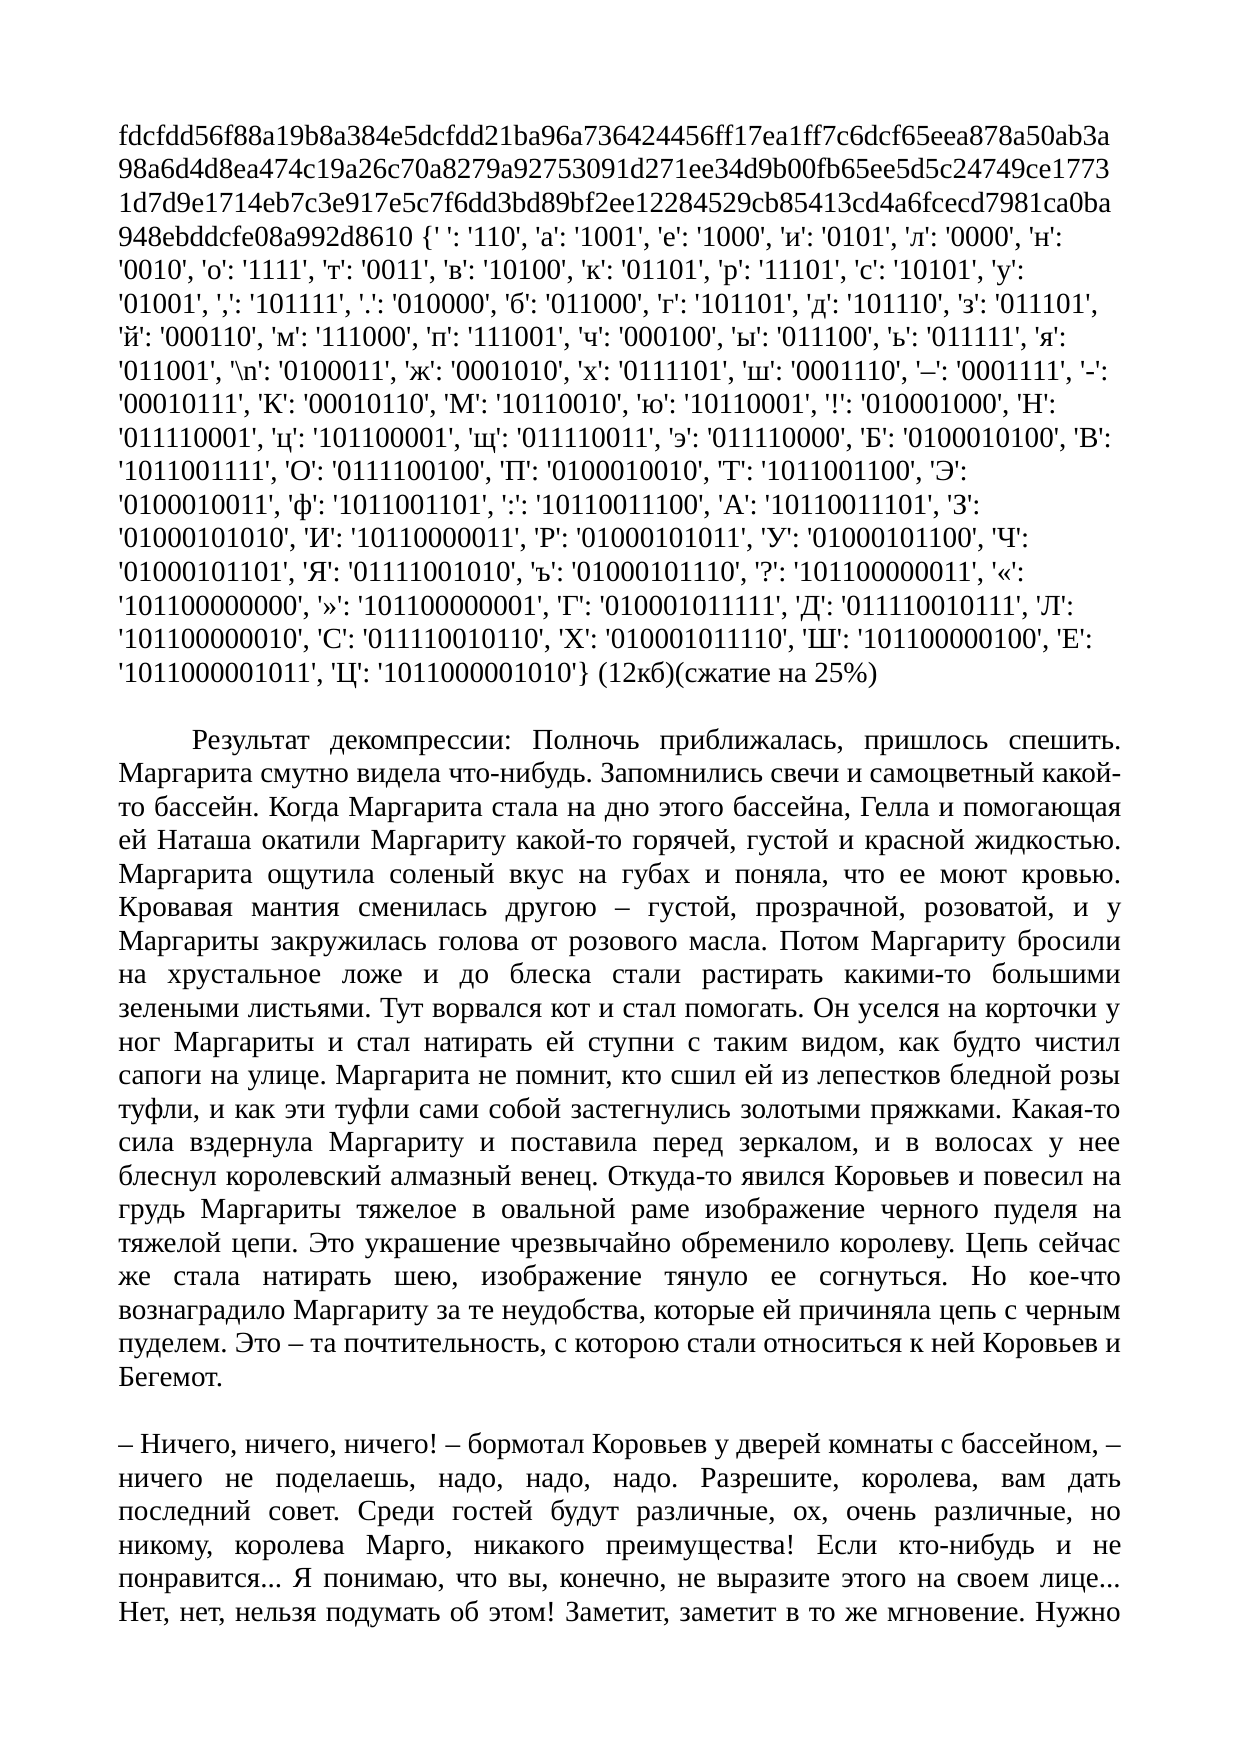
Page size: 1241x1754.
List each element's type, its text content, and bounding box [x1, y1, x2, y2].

text Результат декомпрессии: Полночь приближалась, пришлось спешить. Маргарита смутно видела что-нибудь. Запомнились свечи и самоцветный какой-то бассейн. Когда Маргарита стала на дно этого бассейна, Гелла и помогающая ей Наташа окатили Маргариту какой-то горячей, густой и красной жидкостью. Маргарита ощутила соленый вкус на губах и поняла, что ее моют кровью. Кровавая мантия сменилась другою – густой, прозрачной, розоватой, и у Маргариты закружилась голова от розового масла. Потом Маргариту бросили на хрустальное ложе и до блеска стали растирать какими-то большими зелеными листьями. Тут ворвался кот и стал помогать. Он уселся на корточки у ног Маргариты и стал натирать ей ступни с таким видом, как будто чистил сапоги на улице. Маргарита не помнит, кто сшил ей из лепестков бледной розы туфли, и как эти туфли сами собой застегнулись золотыми пряжками. Какая-то сила вздернула Маргариту и поставила перед зеркалом, и в волосах у нее блеснул королевский алмазный венец. Откуда-то явился Коровьев и повесил на грудь Маргариты тяжелое в овальной раме изображение черного пуделя на тяжелой цепи. Это украшение чрезвычайно обременило королеву. Цепь сейчас же стала натирать шею, изображение тянуло ее согнуться. Но кое-что вознаградило Маргариту за те неудобства, которые ей причиняла цепь с черным пуделем. Это – та почтительность, с которою стали относиться к ней Коровьев и Бегемот. [118, 722, 1122, 1393]
text fdcfdd56f88a19b8a384e5dcfdd21ba96a736424456ff17ea1ff7c6dcf65eea878a50ab3a98a6d4d8ea474c19a26c70a8279a92753091d271ee34d9b00fb65ee5d5c24749ce17731d7d9e1714eb7c3e917e5c7f6dd3bd89bf2ee12284529cb85413cd4a6fcecd7981ca0ba948ebddcfe08a992d8610 {' ': '110', 'а': '1001', 'е': '1000', 'и': '0101', 'л': '0000', 'н': '0010', 'о': '1111', 'т': '0011', 'в': '10100', 'к': '01101', 'р': '11101', 'с': '10101', 'у': '01001', ',': '101111', '.': '010000', 'б': '011000', 'г': '101101', 'д': '101110', 'з': '011101', 'й': '000110', 'м': '111000', 'п': '111001', 'ч': '000100', 'ы': '011100', 'ь': '011111', 'я': '011001', '\n': '0100011', 'ж': '0001010', 'х': '0111101', 'ш': '0001110', '–': '0001111', '-': '00010111', 'К': '00010110', 'М': '10110010', 'ю': '10110001', '!': '010001000', 'Н': '011110001', 'ц': '101100001', 'щ': '011110011', 'э': '011110000', 'Б': '0100010100', 'В': '1011001111', 'О': '0111100100', 'П': '0100010010', 'Т': '1011001100', 'Э': '0100010011', 'ф': '1011001101', ':': '10110011100', 'А': '10110011101', 'З': '01000101010', 'И': '10110000011', 'Р': '01000101011', 'У': '01000101100', 'Ч': '01000101101', 'Я': '01111001010', 'ъ': '01000101110', '?': '101100000011', '«': '101100000000', '»': '101100000001', 'Г': '010001011111', 'Д': '011110010111', 'Л': '101100000010', 'С': '011110010110', 'Х': '010001011110', 'Ш': '101100000100', 'Е': '1011000001011', 'Ц': '1011000001010'} (12кб)(сжатие на 25%) [118, 118, 1122, 688]
text – Ничего, ничего, ничего! – бормотал Коровьев у дверей комнаты с бассейном, – ничего не поделаешь, надо, надо, надо. Разрешите, королева, вам дать последний совет. Среди гостей будут различные, ох, очень различные, но никому, королева Марго, никакого преимущества! Если кто-нибудь и не понравится... Я понимаю, что вы, конечно, не выразите этого на своем лице... Нет, нет, нельзя подумать об этом! Заметит, заметит в то же мгновение. Нужно [118, 1426, 1122, 1627]
